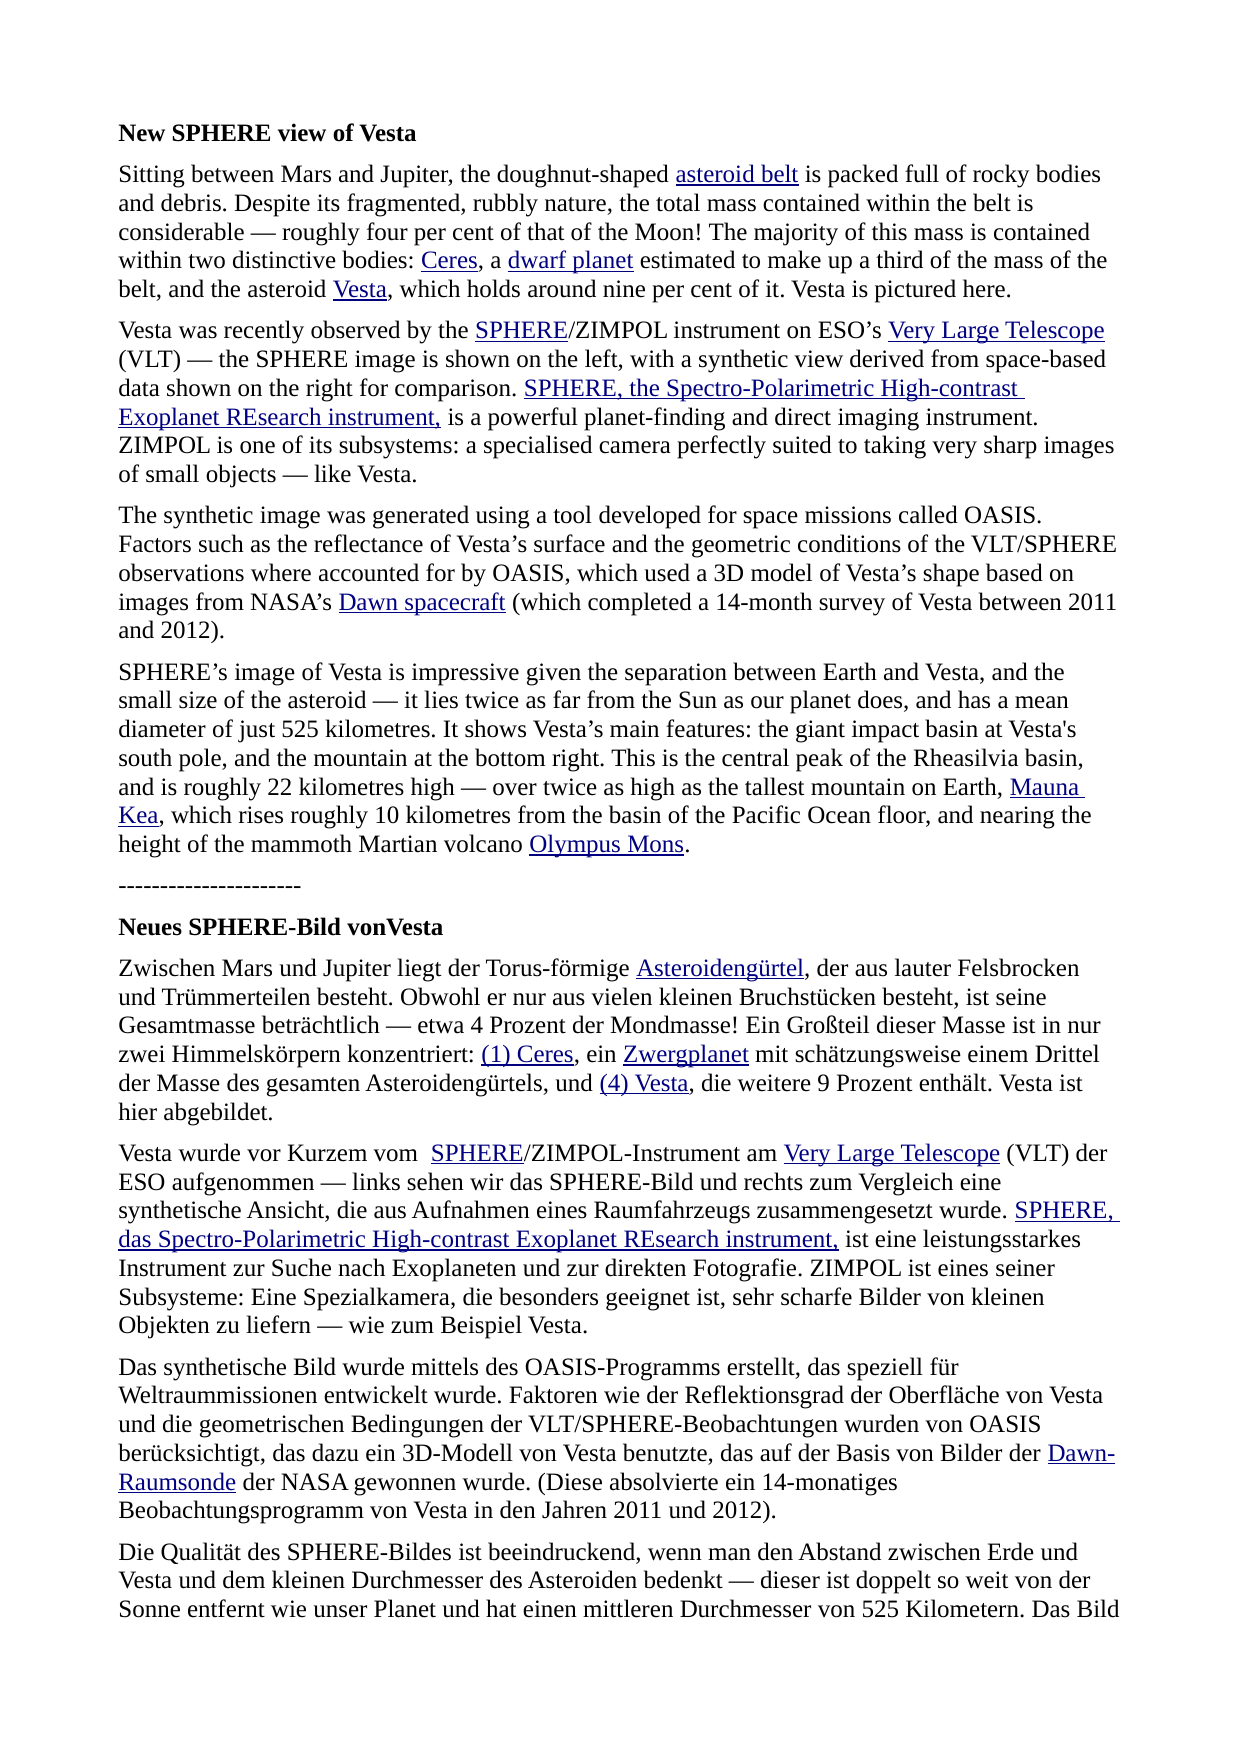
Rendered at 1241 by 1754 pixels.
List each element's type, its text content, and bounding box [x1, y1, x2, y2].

text Sitting between Mars and Jupiter, the doughnut-shaped asteroid belt is packed full of rocky bodies and debris. Despite its fragmented, rubbly nature, the total mass contained within the belt is considerable — roughly four per cent of that of the Moon! The majority of this mass is contained within two distinctive bodies: Ceres, a dwarf planet estimated to make up a third of the mass of the belt, and the asteroid Vesta, which holds around nine per cent of it. Vesta is pictured here. [118, 159, 1122, 303]
text Neues SPHERE-Bild vonVesta [118, 912, 1122, 941]
text Das synthetische Bild wurde mittels des OASIS-Programms erstellt, das speziell für Weltraummissionen entwickelt wurde. Faktoren wie der Reflektionsgrad der Oberfläche von Vesta und die geometrischen Bedingungen der VLT/SPHERE-Beobachtungen wurden von OASIS berücksichtigt, das dazu ein 3D-Modell von Vesta benutzte, das auf der Basis von Bilder der Dawn-Raumsonde der NASA gewonnen wurde. (Diese absolvierte ein 14-monatiges Beobachtungsprogramm von Vesta in den Jahren 2011 und 2012). [118, 1352, 1122, 1524]
text Zwischen Mars und Jupiter liegt der Torus-förmige Asteroidengürtel, der aus lauter Felsbrocken und Trümmerteilen besteht. Obwohl er nur aus vielen kleinen Bruchstücken besteht, ist seine Gesamtmasse beträchtlich — etwa 4 Prozent der Mondmasse! Ein Großteil dieser Masse ist in nur zwei Himmelskörpern konzentriert: (1) Ceres, ein Zwergplanet mit schätzungsweise einem Drittel der Masse des gesamten Asteroidengürtels, und (4) Vesta, die weitere 9 Prozent enthält. Vesta ist hier abgebildet. [118, 953, 1122, 1126]
text Vesta was recently observed by the SPHERE/ZIMPOL instrument on ESO’s Very Large Telescope (VLT) — the SPHERE image is shown on the left, with a synthetic view derived from space-based data shown on the right for comparison. SPHERE, the Spectro-Polarimetric High-contrast Exoplanet REsearch instrument, is a powerful planet-finding and direct imaging instrument. ZIMPOL is one of its subsystems: a specialised camera perfectly suited to taking very sharp images of small objects — like Vesta. [118, 316, 1122, 488]
text ---------------------- [118, 871, 1122, 899]
text Die Qualität des SPHERE-Bildes ist beeindruckend, wenn man den Abstand zwischen Erde und Vesta und dem kleinen Durchmesser des Asteroiden bedenkt — dieser ist doppelt so weit von der Sonne entfernt wie unser Planet und hat einen mittleren Durchmesser von 525 Kilometern. Das Bild [118, 1537, 1122, 1623]
text New SPHERE view of Vesta [118, 118, 1122, 147]
text SPHERE’s image of Vesta is impressive given the separation between Earth and Vesta, and the small size of the asteroid — it lies twice as far from the Sun as our planet does, and has a mean diameter of just 525 kilometres. It shows Vesta’s main features: the giant impact basin at Vesta's south pole, and the mountain at the bottom right. This is the central peak of the Rheasilvia basin, and is roughly 22 kilometres high — over twice as high as the tallest mountain on Earth, Mauna Kea, which rises roughly 10 kilometres from the basin of the Pacific Ocean floor, and nearing the height of the mammoth Martian volcano Olympus Mons. [118, 657, 1122, 858]
text The synthetic image was generated using a tool developed for space missions called OASIS. Factors such as the reflectance of Vesta’s surface and the geometric conditions of the VLT/SPHERE observations where accounted for by OASIS, which used a 3D model of Vesta’s shape based on images from NASA’s Dawn spacecraft (which completed a 14-month survey of Vesta between 2011 and 2012). [118, 501, 1122, 644]
text Vesta wurde vor Kurzem vom SPHERE/ZIMPOL-Instrument am Very Large Telescope (VLT) der ESO aufgenommen — links sehen wir das SPHERE-Bild und rechts zum Vergleich eine synthetische Ansicht, die aus Aufnahmen eines Raumfahrzeugs zusammengesetzt wurde. SPHERE, das Spectro-Polarimetric High-contrast Exoplanet REsearch instrument, ist eine leistungsstarkes Instrument zur Suche nach Exoplaneten und zur direkten Fotografie. ZIMPOL ist eines seiner Subsysteme: Eine Spezialkamera, die besonders geeignet ist, sehr scharfe Bilder von kleinen Objekten zu liefern — wie zum Beispiel Vesta. [118, 1138, 1122, 1339]
